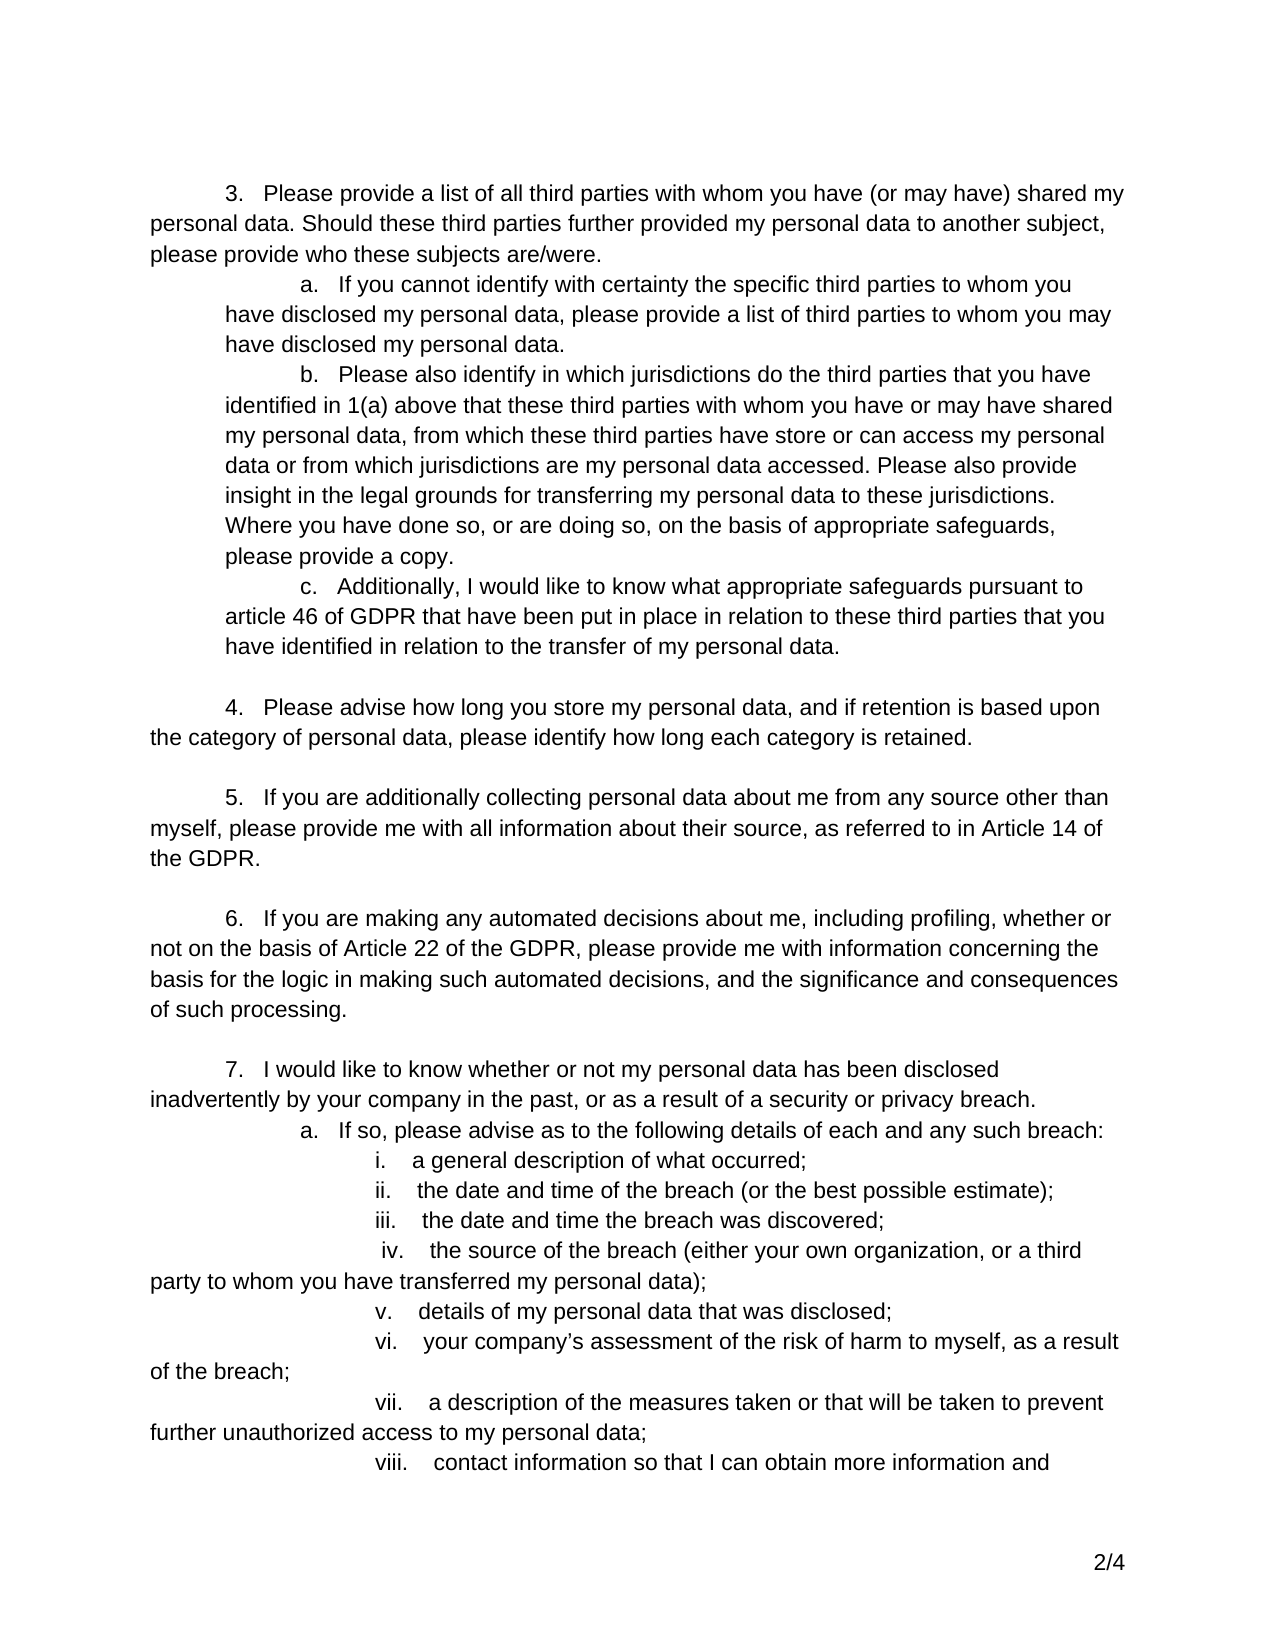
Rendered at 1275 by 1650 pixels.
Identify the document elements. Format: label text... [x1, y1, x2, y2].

text v. details of my personal data that was disclosed; [150, 1298, 1125, 1324]
text b. Please also identify in which jurisdictions do the third parties that you have identified in 1(a) above that these third parties with whom you have or may have shared my personal data, from which these third parties have store or can access my personal data or from which jurisdictions are my personal data accessed. Please also provide insight in the legal grounds for transferring my personal data to these jurisdictions. Where you have done so, or are doing so, on the basis of appropriate safeguards, please provide a copy. [225, 361, 1125, 569]
text vii. a description of the measures taken or that will be taken to prevent further unauthorized access to my personal data; [150, 1388, 1125, 1445]
text 6. If you are making any automated decisions about me, including profiling, whether or not on the basis of Article 22 of the GDPR, please provide me with information concerning the basis for the logic in making such automated decisions, and the significance and consequences of such processing. [150, 905, 1125, 1052]
text 3. Please provide a list of all third parties with whom you have (or may have) shared my personal data. Should these third parties further provided my personal data to another subject, please provide who these subjects are/were. [150, 180, 1125, 267]
text 7. I would like to know whether or not my personal data has been disclosed inadvertently by your company in the past, or as a result of a security or privacy breach. [150, 1056, 1125, 1113]
text ii. the date and time of the breach (or the best possible estimate); [150, 1177, 1125, 1203]
text iii. the date and time the breach was discovered; [150, 1207, 1125, 1234]
text 4. Please advise how long you store my personal data, and if retention is based upon the category of personal data, please identify how long each category is retained. [150, 694, 1125, 781]
text vi. your company’s assessment of the risk of harm to myself, as a result of the breach; [150, 1328, 1125, 1385]
text viii. contact information so that I can obtain more information and [150, 1449, 1125, 1475]
text [150, 150, 1125, 176]
text c. Additionally, I would like to know what appropriate safeguards pursuant to article 46 of GDPR that have been put in place in relation to these third parties that you have identified in relation to the transfer of my personal data. [225, 573, 1125, 690]
text 5. If you are additionally collecting personal data about me from any source other than myself, please provide me with all information about their source, as referred to in Article 14 of the GDPR. [150, 784, 1125, 901]
text iv. the source of the breach (either your own organization, or a third party to whom you have transferred my personal data); [150, 1237, 1125, 1294]
text a. If so, please advise as to the following details of each and any such breach: [225, 1117, 1125, 1143]
text i. a general description of what occurred; [150, 1147, 1125, 1173]
text a. If you cannot identify with certainty the specific third parties to whom you have disclosed my personal data, please provide a list of third parties to whom you may have disclosed my personal data. [225, 271, 1125, 358]
